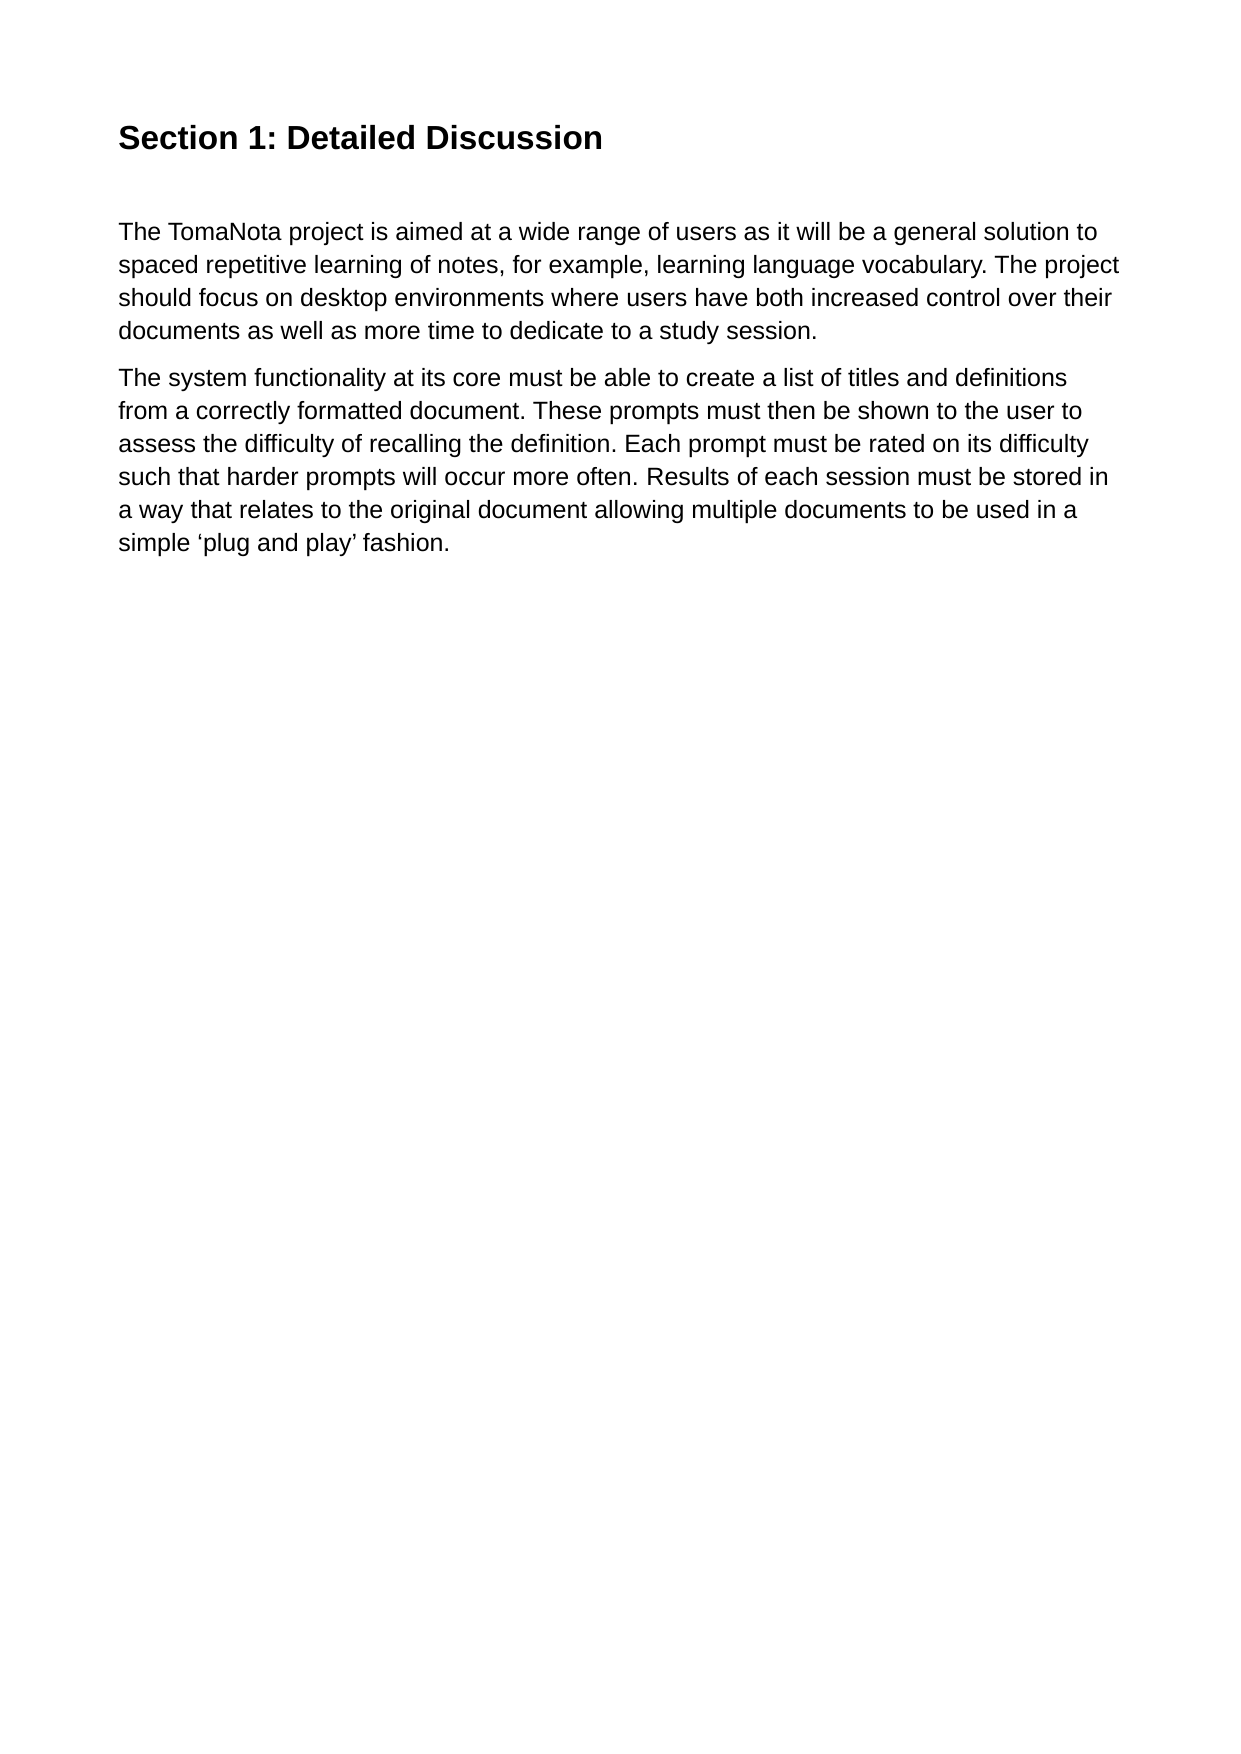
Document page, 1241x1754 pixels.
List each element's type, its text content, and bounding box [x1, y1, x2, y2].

text The system functionality at its core must be able to create a list of titles and definitions from a correctly formatted document. These prompts must then be shown to the user to assess the difficulty of recalling the definition. Each prompt must be rated on its difficulty such that harder prompts will occur more often. Results of each session must be stored in a way that relates to the original document allowing multiple documents to be used in a simple ‘plug and play’ fashion. [118, 363, 1122, 557]
subtitle Section 1: Detailed Discussion [118, 118, 1122, 157]
text The TomaNota project is aimed at a wide range of users as it will be a general solution to spaced repetitive learning of notes, for example, learning language vocabulary. The project should focus on desktop environments where users have both increased control over their documents as well as more time to dedicate to a study session. [118, 217, 1122, 344]
